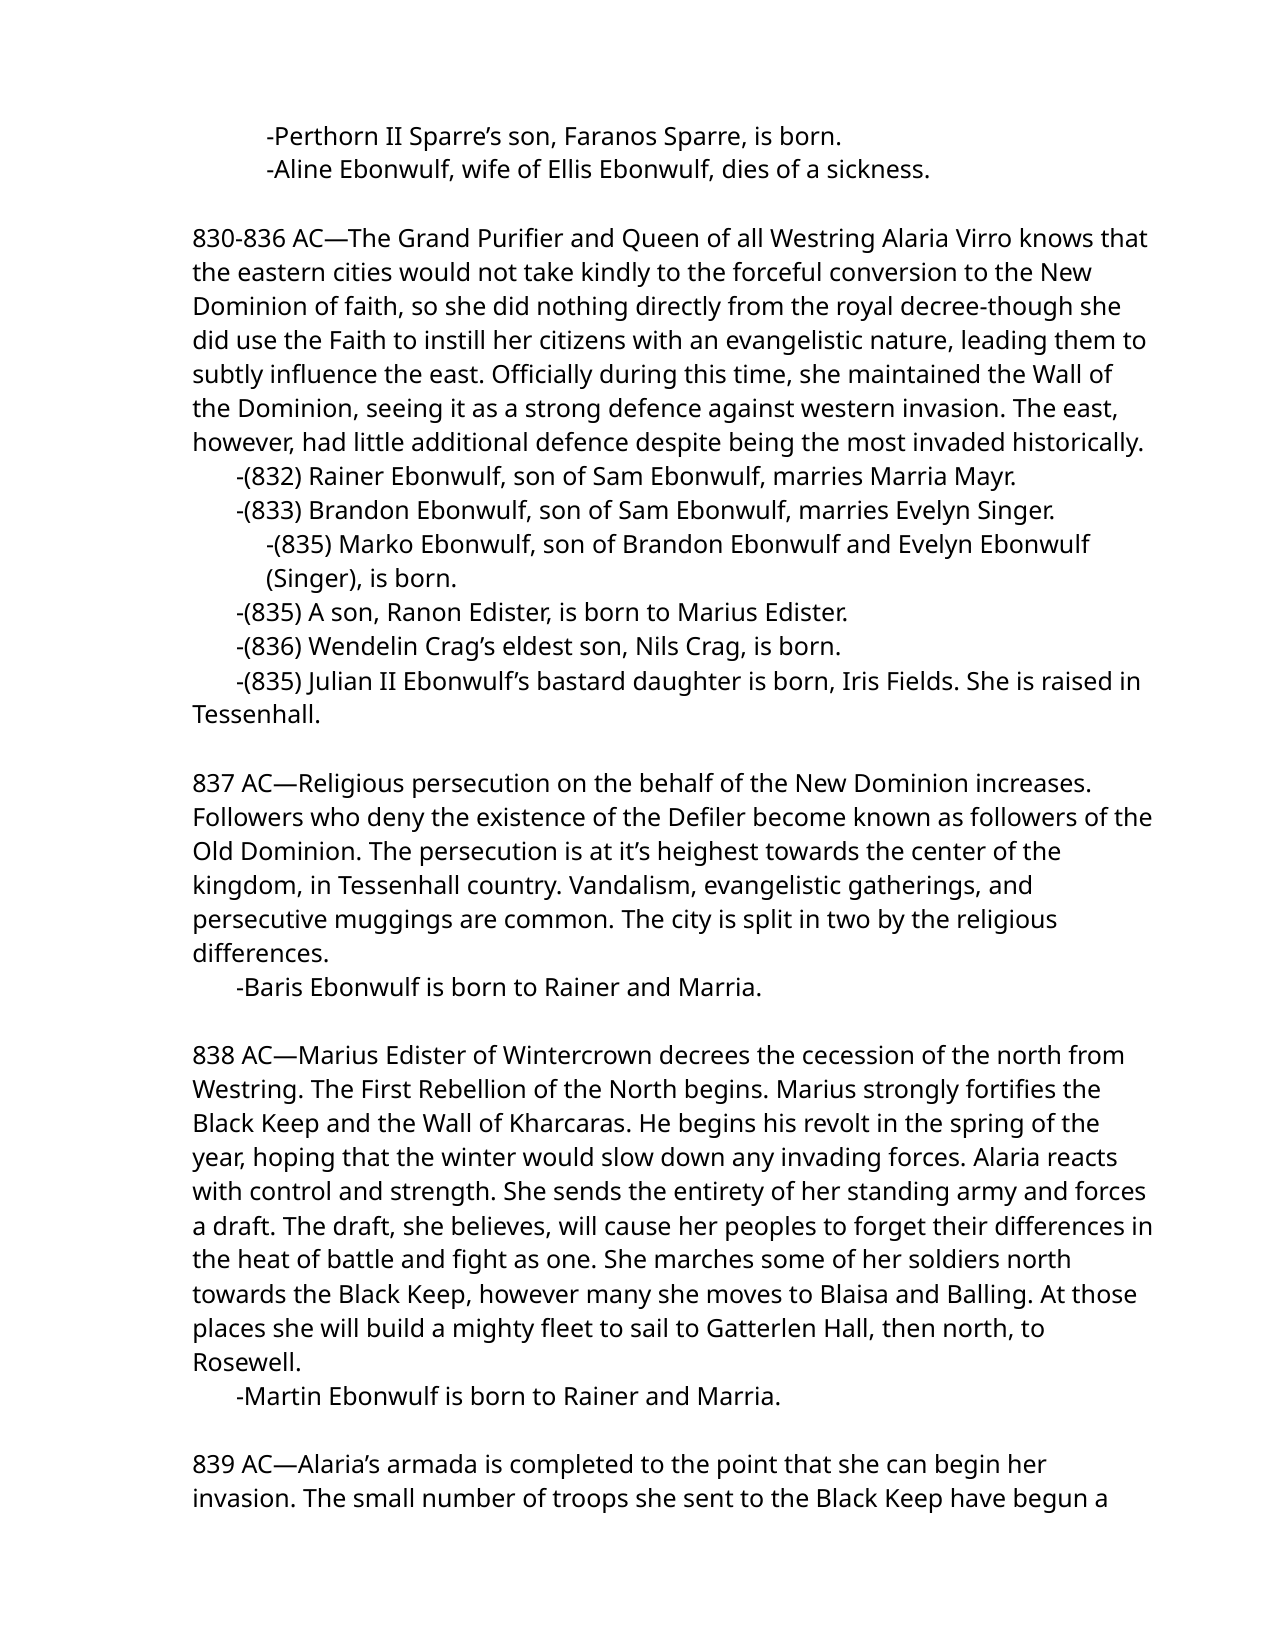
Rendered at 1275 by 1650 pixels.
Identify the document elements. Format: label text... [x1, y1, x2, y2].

text -(832) Rainer Ebonwulf, son of Sam Ebonwulf, marries Marria Mayr. [192, 459, 1157, 493]
text 839 AC—Alaria’s armada is completed to the point that she can begin her invasion. The small number of troops she sent to the Black Keep have begun a [192, 1447, 1157, 1515]
text -Aline Ebonwulf, wife of Ellis Ebonwulf, dies of a sickness. [266, 152, 1157, 186]
text -Baris Ebonwulf is born to Rainer and Marria. [192, 970, 1157, 1004]
text -Perthorn II Sparre’s son, Faranos Sparre, is born. [266, 118, 1157, 152]
text 830-836 AC—The Grand Purifier and Queen of all Westring Alaria Virro knows that the eastern cities would not take kindly to the forceful conversion to the New Dominion of faith, so she did nothing directly from the royal decree-though she did use the Faith to instill her citizens with an evangelistic nature, leading them to subtly influence the east. Officially during this time, she maintained the Wall of the Dominion, seeing it as a strong defence against western invasion. The east, however, had little additional defence despite being the most invaded historically. [192, 220, 1157, 459]
text -(835) Marko Ebonwulf, son of Brandon Ebonwulf and Evelyn Ebonwulf (Singer), is born. [266, 527, 1157, 595]
text -(833) Brandon Ebonwulf, son of Sam Ebonwulf, marries Evelyn Singer. [192, 493, 1157, 527]
text 838 AC—Marius Edister of Wintercrown decrees the cecession of the north from Westring. The First Rebellion of the North begins. Marius strongly fortifies the Black Keep and the Wall of Kharcaras. He begins his revolt in the spring of the year, hoping that the winter would slow down any invading forces. Alaria reacts with control and strength. She sends the entirety of her standing army and forces a draft. The draft, she believes, will cause her peoples to forget their differences in the heat of battle and fight as one. She marches some of her soldiers north towards the Black Keep, however many she moves to Blaisa and Balling. At those places she will build a mighty fleet to sail to Gatterlen Hall, then north, to Rosewell. [192, 1038, 1157, 1378]
text -Martin Ebonwulf is born to Rainer and Marria. [192, 1378, 1157, 1412]
text -(835) Julian II Ebonwulf’s bastard daughter is born, Iris Fields. She is raised in Tessenhall. [192, 663, 1157, 731]
text -(836) Wendelin Crag’s eldest son, Nils Crag, is born. [192, 629, 1157, 663]
text -(835) A son, Ranon Edister, is born to Marius Edister. [192, 595, 1157, 629]
text 837 AC—Religious persecution on the behalf of the New Dominion increases. Followers who deny the existence of the Defiler become known as followers of the Old Dominion. The persecution is at it’s heighest towards the center of the kingdom, in Tessenhall country. Vandalism, evangelistic gatherings, and persecutive muggings are common. The city is split in two by the religious differences. [192, 765, 1157, 970]
